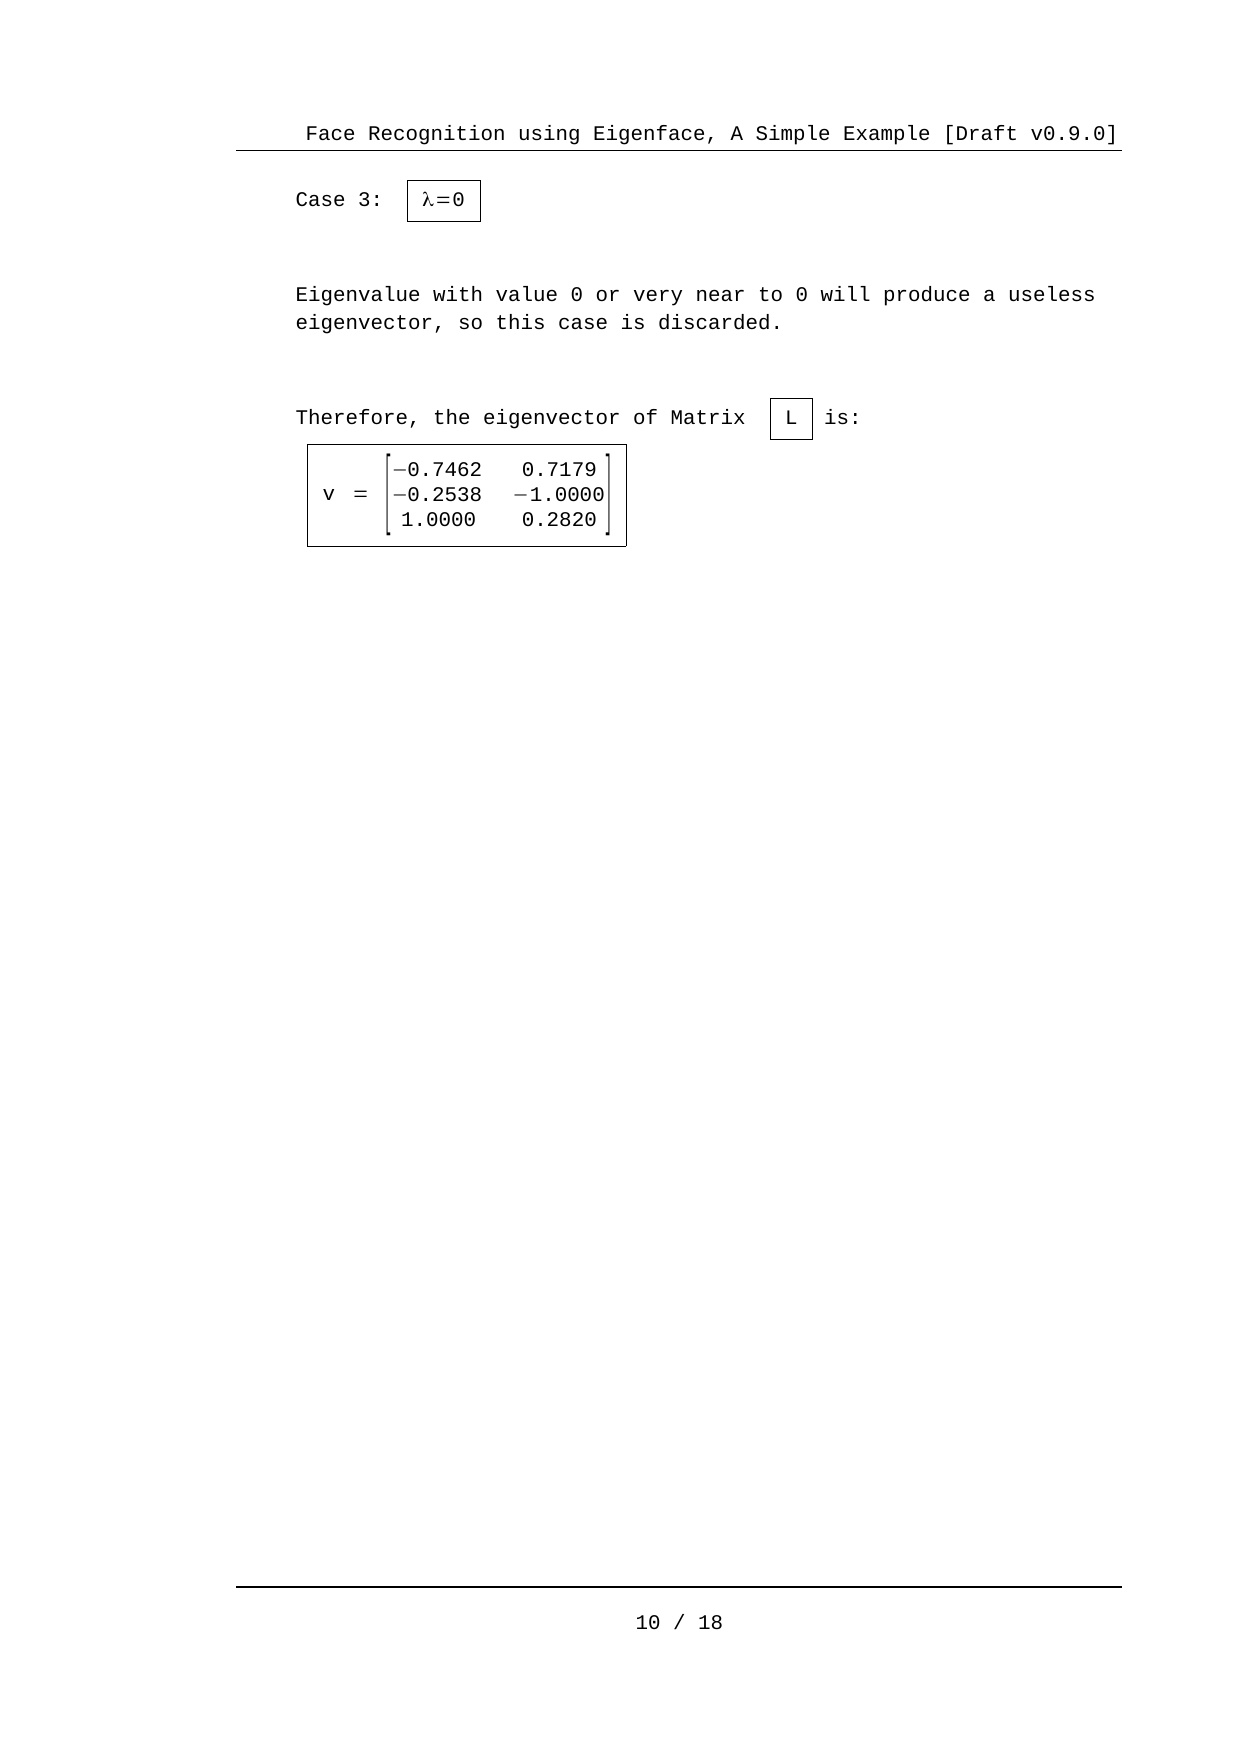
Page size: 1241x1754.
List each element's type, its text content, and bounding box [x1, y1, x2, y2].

text Case 3: [295, 180, 407, 222]
text Eigenvalue with value 0 or very near to 0 will produce a useless eigenvector, so this case is discarded. [295, 284, 1122, 336]
text Case 3: [481, 180, 1122, 222]
text Therefore, the eigenvector of Matrix is: [295, 398, 1122, 546]
text Case 3: [408, 181, 480, 221]
